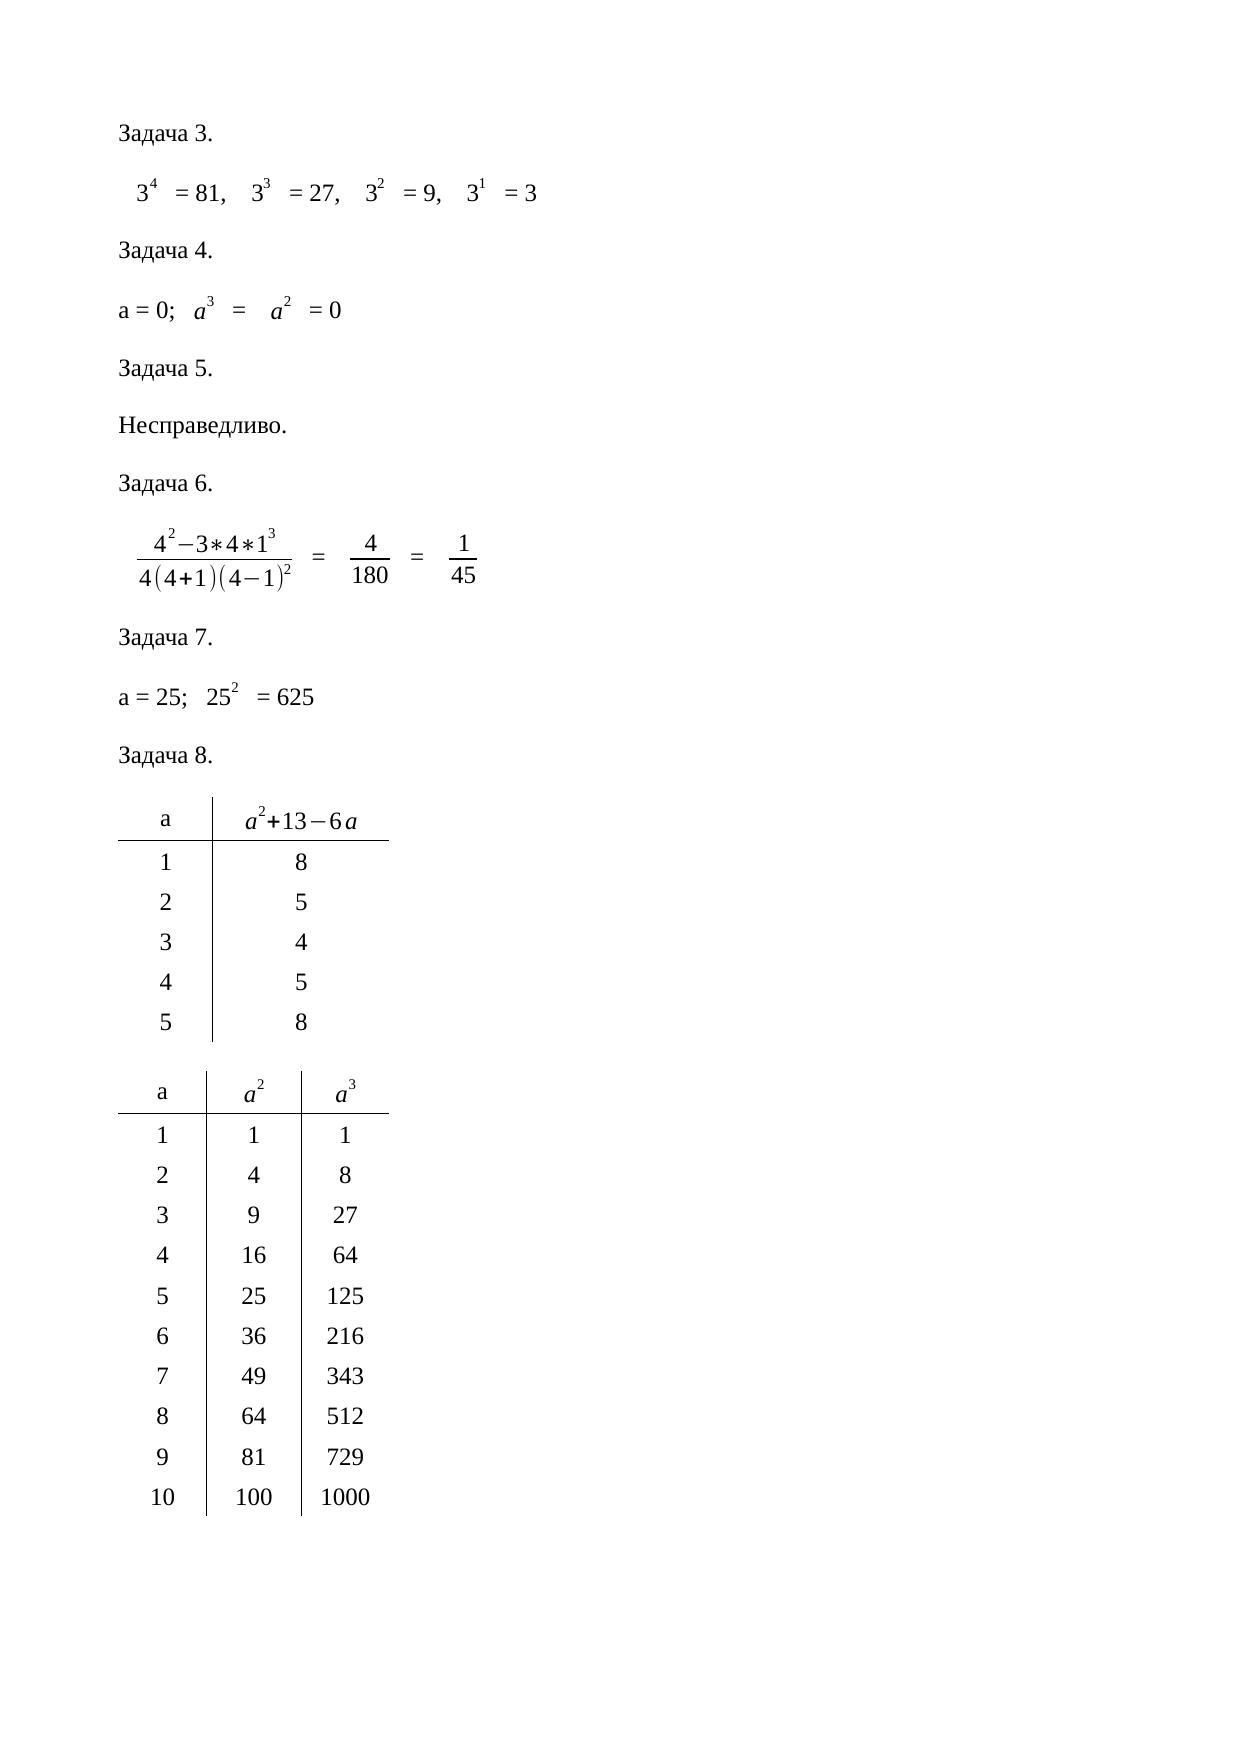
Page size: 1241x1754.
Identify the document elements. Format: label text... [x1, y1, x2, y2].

table_cell 216 [302, 1315, 389, 1356]
table_cell 27 [302, 1195, 389, 1235]
table_cell 36 [207, 1315, 301, 1356]
table_cell 512 [302, 1396, 389, 1436]
table_cell 1 [207, 1114, 301, 1154]
table_cell 4 [118, 961, 212, 1002]
table_cell 10 [118, 1476, 206, 1516]
table_cell 49 [207, 1356, 301, 1396]
text a = 25;= 625 [118, 680, 1122, 711]
table_cell 1 [302, 1114, 389, 1154]
table_cell 4 [213, 921, 389, 961]
table_cell 5 [118, 1002, 212, 1042]
table_cell 5 [213, 961, 389, 1002]
text = 81, = 27, = 9, = 3 [118, 176, 1122, 207]
table_header a [118, 1071, 206, 1113]
table_cell 8 [213, 1002, 389, 1042]
table_cell 81 [207, 1436, 301, 1476]
table_cell 1 [118, 841, 212, 881]
text Задача 7. [118, 622, 1122, 651]
table_cell 3 [118, 1195, 206, 1235]
text Задача 3. [118, 118, 1122, 147]
table_cell 64 [302, 1235, 389, 1275]
table_cell 8 [302, 1155, 389, 1195]
text Несправедливо. [118, 411, 1122, 439]
table_cell 4 [207, 1155, 301, 1195]
table_cell 25 [207, 1275, 301, 1315]
table_cell 100 [207, 1476, 301, 1516]
table_cell 2 [118, 1155, 206, 1195]
table_cell 64 [207, 1396, 301, 1436]
text Задача 5. [118, 353, 1122, 382]
text Задача 6. [118, 468, 1122, 497]
table_cell 343 [302, 1356, 389, 1396]
table_cell 729 [302, 1436, 389, 1476]
table_cell 8 [213, 841, 389, 881]
table_cell 4 [118, 1235, 206, 1275]
table_cell 5 [213, 881, 389, 921]
table_cell 16 [207, 1235, 301, 1275]
text = = [118, 526, 1122, 593]
table_cell 7 [118, 1356, 206, 1396]
table_cell 1000 [302, 1476, 389, 1516]
table_cell 2 [118, 881, 212, 921]
text Задача 4. [118, 236, 1122, 264]
table_cell 5 [118, 1275, 206, 1315]
text a = 0;= = 0 [118, 293, 1122, 324]
table_header [302, 1071, 389, 1113]
table_cell 125 [302, 1275, 389, 1315]
text Задача 8. [118, 740, 1122, 768]
table_cell 6 [118, 1315, 206, 1356]
table_cell 1 [118, 1114, 206, 1154]
table_cell 9 [118, 1436, 206, 1476]
table_header [207, 1071, 301, 1113]
table_cell 3 [118, 921, 212, 961]
table_header [213, 797, 389, 840]
table_cell 8 [118, 1396, 206, 1436]
table_cell 9 [207, 1195, 301, 1235]
table_header a [118, 797, 212, 840]
